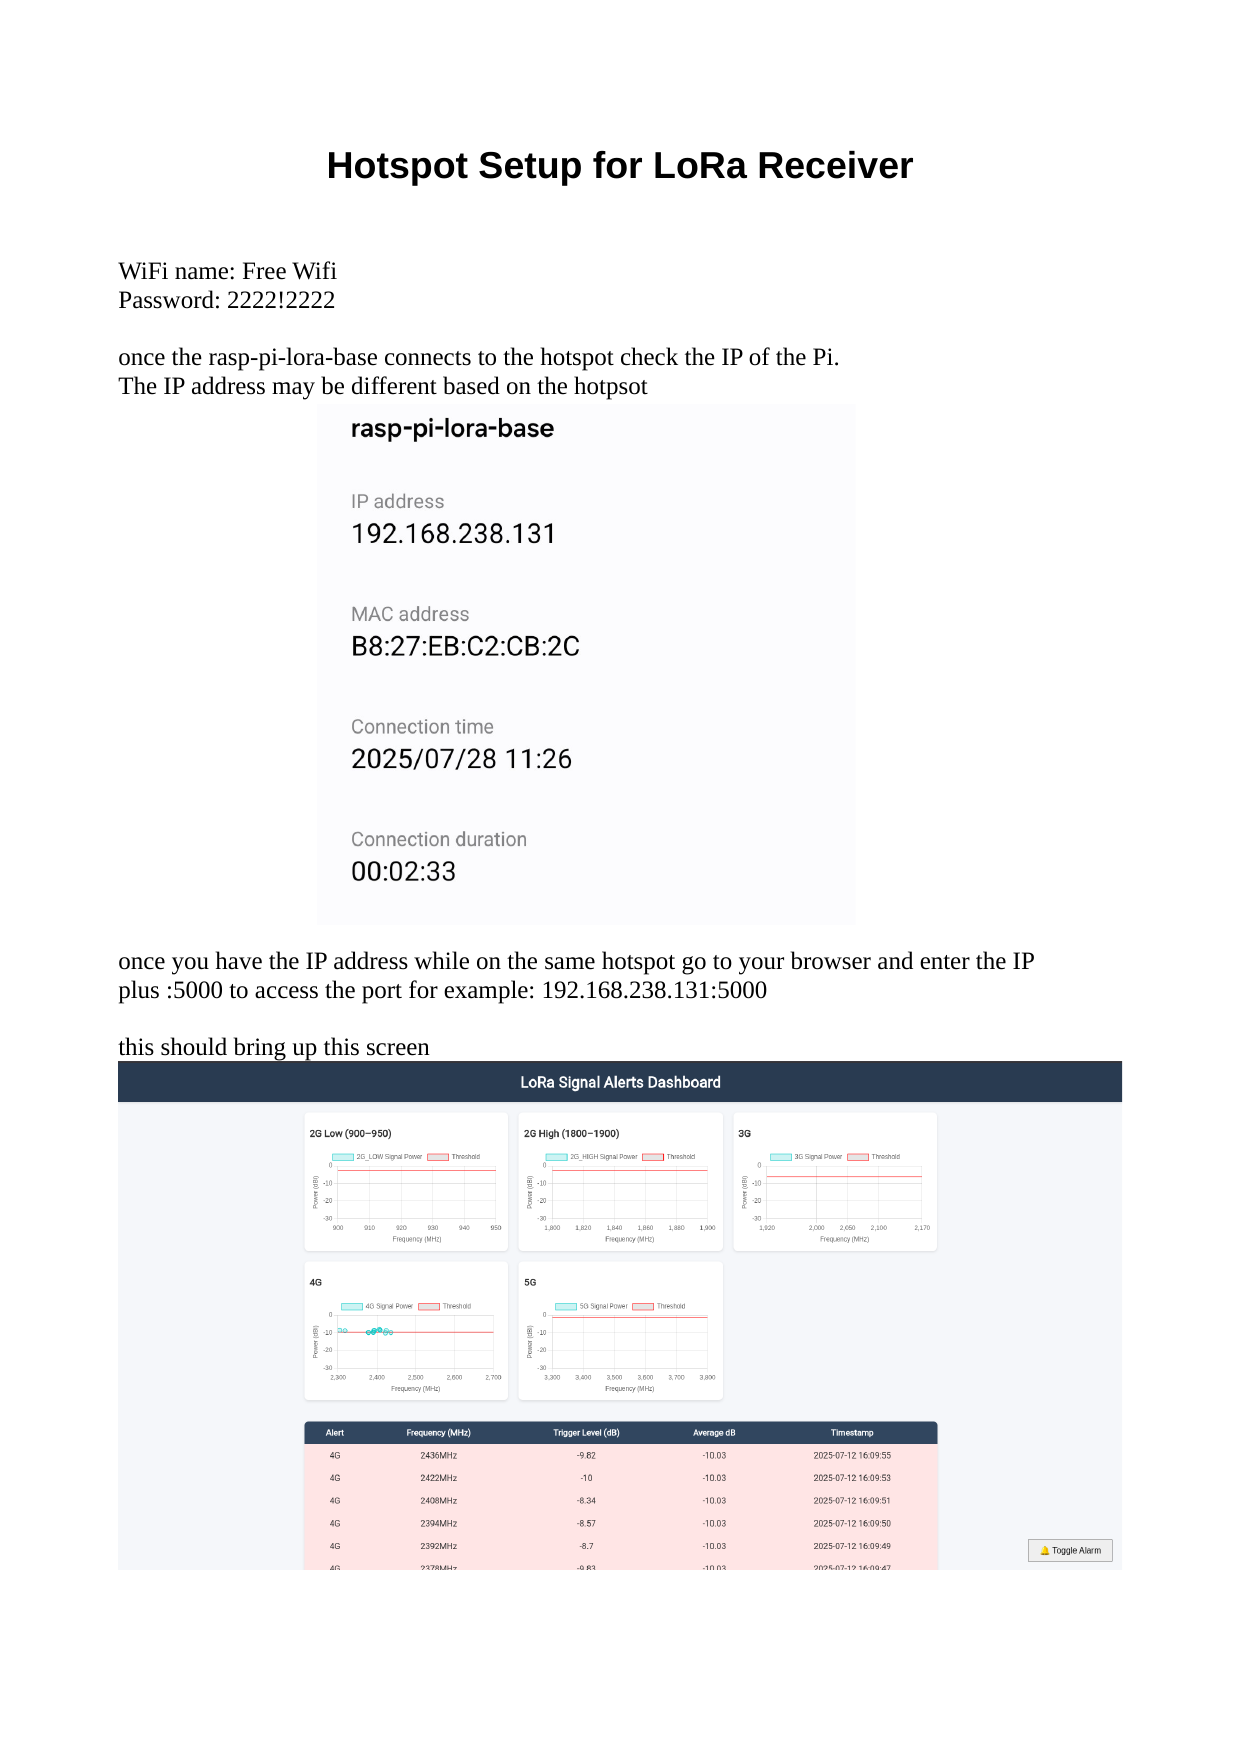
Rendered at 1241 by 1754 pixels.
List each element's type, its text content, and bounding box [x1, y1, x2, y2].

picture [317, 404, 856, 925]
text The IP address may be different based on the hotpsot [118, 371, 1122, 400]
text once you have the IP address while on the same hotspot go to your browser and enter the IP plus :5000 to access the port for example: 192.168.238.131:5000 [118, 946, 1122, 1004]
text once the rasp-pi-lora-base connects to the hotspot check the IP of the Pi. [118, 342, 1122, 371]
text this should bring up this screen [118, 1032, 1122, 1061]
text WiFi name: Free Wifi [118, 256, 1122, 285]
subtitle Hotspot Setup for LoRa Receiver [118, 143, 1122, 186]
picture [118, 1061, 1123, 1570]
text Password: 2222!2222 [118, 285, 1122, 314]
